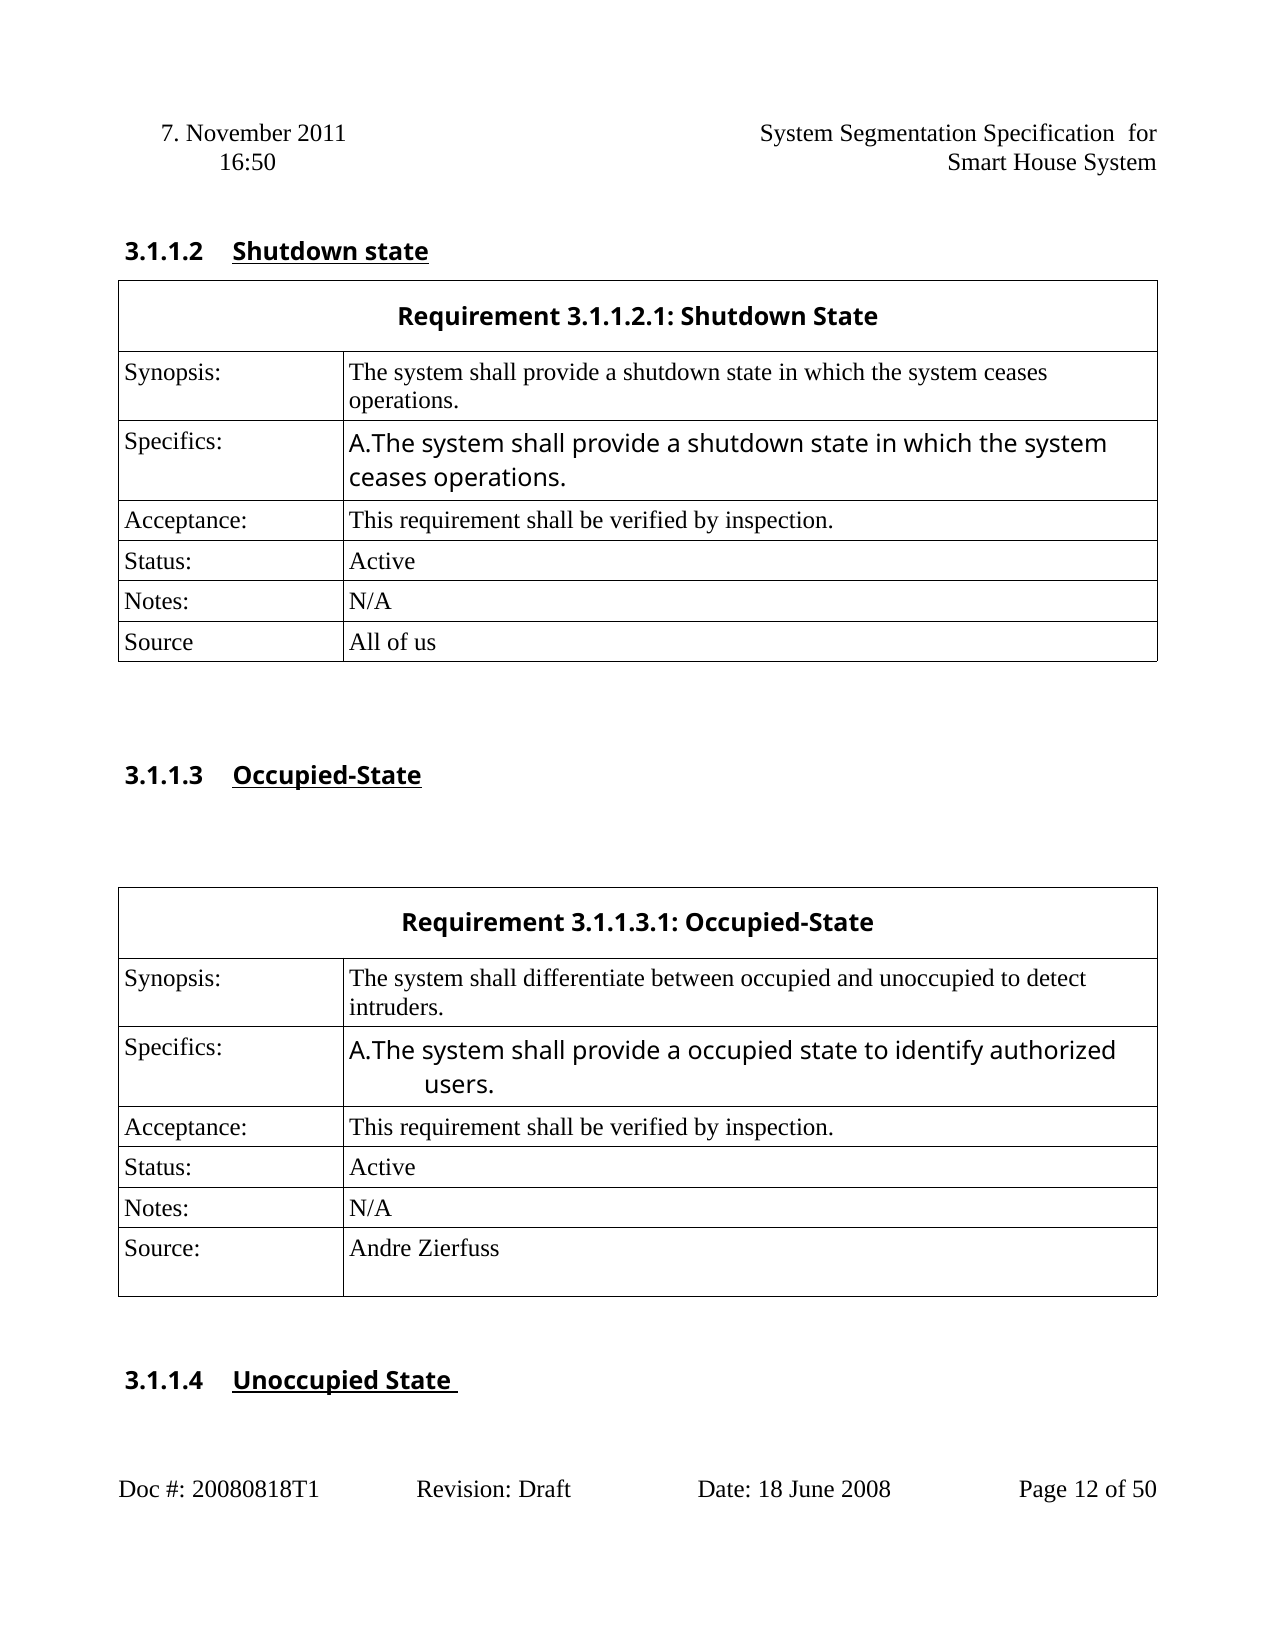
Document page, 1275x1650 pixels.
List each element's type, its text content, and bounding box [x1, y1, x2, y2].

table_cell Status: [119, 1147, 343, 1187]
table_cell This requirement shall be verified by inspection. [344, 501, 1157, 540]
table_cell Status: [119, 541, 343, 580]
table_cell The system shall provide a shutdown state in which the system ceases operations. [344, 352, 1157, 420]
table_cell Synopsis: [119, 352, 343, 420]
table_cell The system shall provide a occupied state to identify authorized users. [344, 1027, 1157, 1106]
subtitle Occupied-State [118, 758, 1157, 792]
table_cell This requirement shall be verified by inspection. [344, 1107, 1157, 1146]
table_cell All of us [344, 622, 1157, 661]
table_cell Notes: [119, 581, 343, 621]
table_cell Source: [119, 1228, 343, 1296]
table_header Requirement 3.1.1.3.1: Occupied-State [119, 888, 1157, 957]
table_header Requirement 3.1.1.2.1: Shutdown State [119, 281, 1157, 351]
table_cell Specifics: [119, 1027, 343, 1106]
table_cell Synopsis: [119, 959, 343, 1026]
table_cell Specifics: [119, 421, 343, 500]
table_cell Andre Zierfuss [344, 1228, 1157, 1296]
table_cell Acceptance: [119, 501, 343, 540]
table_cell Active [344, 1147, 1157, 1187]
table_cell Acceptance: [119, 1107, 343, 1146]
table_cell Active [344, 541, 1157, 580]
table_cell The system shall differentiate between occupied and unoccupied to detect intruders. [344, 959, 1157, 1026]
table_cell Notes: [119, 1188, 343, 1227]
subtitle Unoccupied State [118, 1362, 1157, 1397]
table_cell Source [119, 622, 343, 661]
table_cell N/A [344, 1188, 1157, 1227]
subtitle Shutdown state [118, 234, 1157, 268]
table_cell N/A [344, 581, 1157, 621]
table_cell The system shall provide a shutdown state in which the system ceases operations. [344, 421, 1157, 500]
